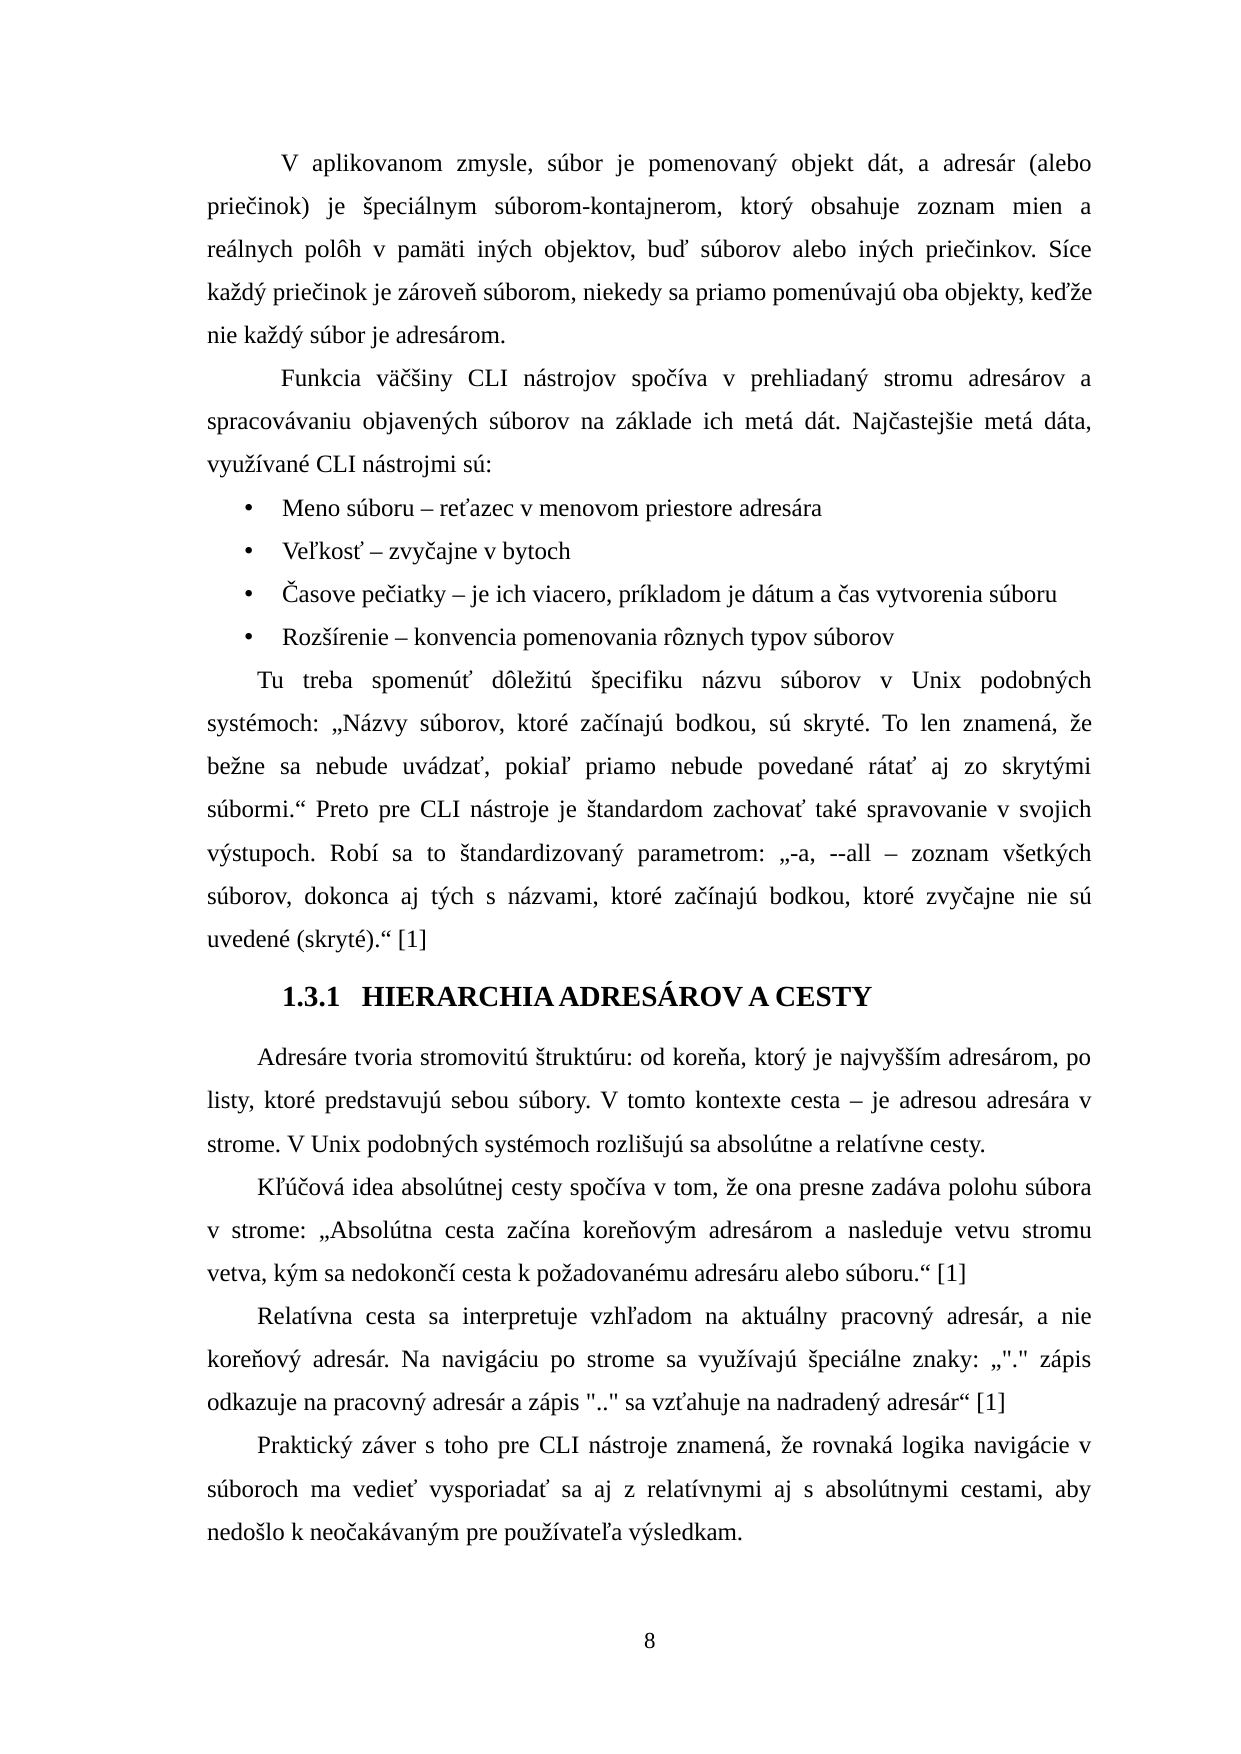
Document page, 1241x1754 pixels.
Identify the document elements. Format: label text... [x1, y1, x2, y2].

text Praktický záver s toho pre CLI nástroje znamená, že rovnaká logika navigácie v súboroch ma vedieť vysporiadať sa aj z relatívnymi aj s absolútnymi cestami, aby nedošlo k neočakávaným pre používateľa výsledkam. [207, 1431, 1092, 1546]
text Funkcia väčšiny CLI nástrojov spočíva v prehliadaný stromu adresárov a spracovávaniu objavených súborov na základe ich metá dát. Najčastejšie metá dáta, využívané CLI nástrojmi sú: [207, 363, 1092, 478]
list Meno súboru – reťazec v menovom priestore adresára [244, 493, 1092, 521]
list Rozšírenie – konvencia pomenovania rôznych typov súborov [244, 622, 1092, 651]
text Relatívna cesta sa interpretuje vzhľadom na aktuálny pracovný adresár, a nie koreňový adresár. Na navigáciu po strome sa využívajú špeciálne znaky: „"." zápis odkazuje na pracovný adresár a zápis ".." sa vzťahuje na nadradený adresár“ [1] [207, 1301, 1092, 1416]
text Kľúčová idea absolútnej cesty spočíva v tom, že ona presne zadáva polohu súbora v strome: „Absolútna cesta začína koreňovým adresárom a nasleduje vetvu stromu vetva, kým sa nedokončí cesta k požadovanému adresáru alebo súboru.“ [1] [207, 1172, 1092, 1287]
text V aplikovanom zmysle, súbor je pomenovaný objekt dát, a adresár (alebo priečinok) je špeciálnym súborom-kontajnerom, ktorý obsahuje zoznam mien a reálnych polôh v pamäti iných objektov, buď súborov alebo iných priečinkov. Síce každý priečinok je zároveň súborom, niekedy sa priamo pomenúvajú oba objekty, keďže nie každý súbor je adresárom. [207, 148, 1092, 349]
list Časove pečiatky – je ich viacero, príkladom je dátum a čas vytvorenia súboru [244, 579, 1092, 608]
text Tu treba spomenúť dôležitú špecifiku názvu súborov v Unix podobných systémoch: „Názvy súborov, ktoré začínajú bodkou, sú skryté. To len znamená, že bežne sa nebude uvádzať, pokiaľ priamo nebude povedané rátať aj zo skrytými súbormi.“ Preto pre CLI nástroje je štandardom zachovať také spravovanie v svojich výstupoch. Robí sa to štandardizovaný parametrom: „-a, --all – zoznam všetkých súborov, dokonca aj tých s názvami, ktoré začínajú bodkou, ktoré zvyčajne nie sú uvedené (skryté).“ [1] [207, 665, 1092, 953]
text Adresáre tvoria stromovitú štruktúru: od koreňa, ktorý je najvyšším adresárom, po listy, ktoré predstavujú sebou súbory. V tomto kontexte cesta – je adresou adresára v strome. V Unix podobných systémoch rozlišujú sa absolútne a relatívne cesty. [207, 1042, 1092, 1157]
subtitle Hierarchia adresárov a cesty [282, 979, 1092, 1013]
list Veľkosť – zvyčajne v bytoch [244, 536, 1092, 564]
